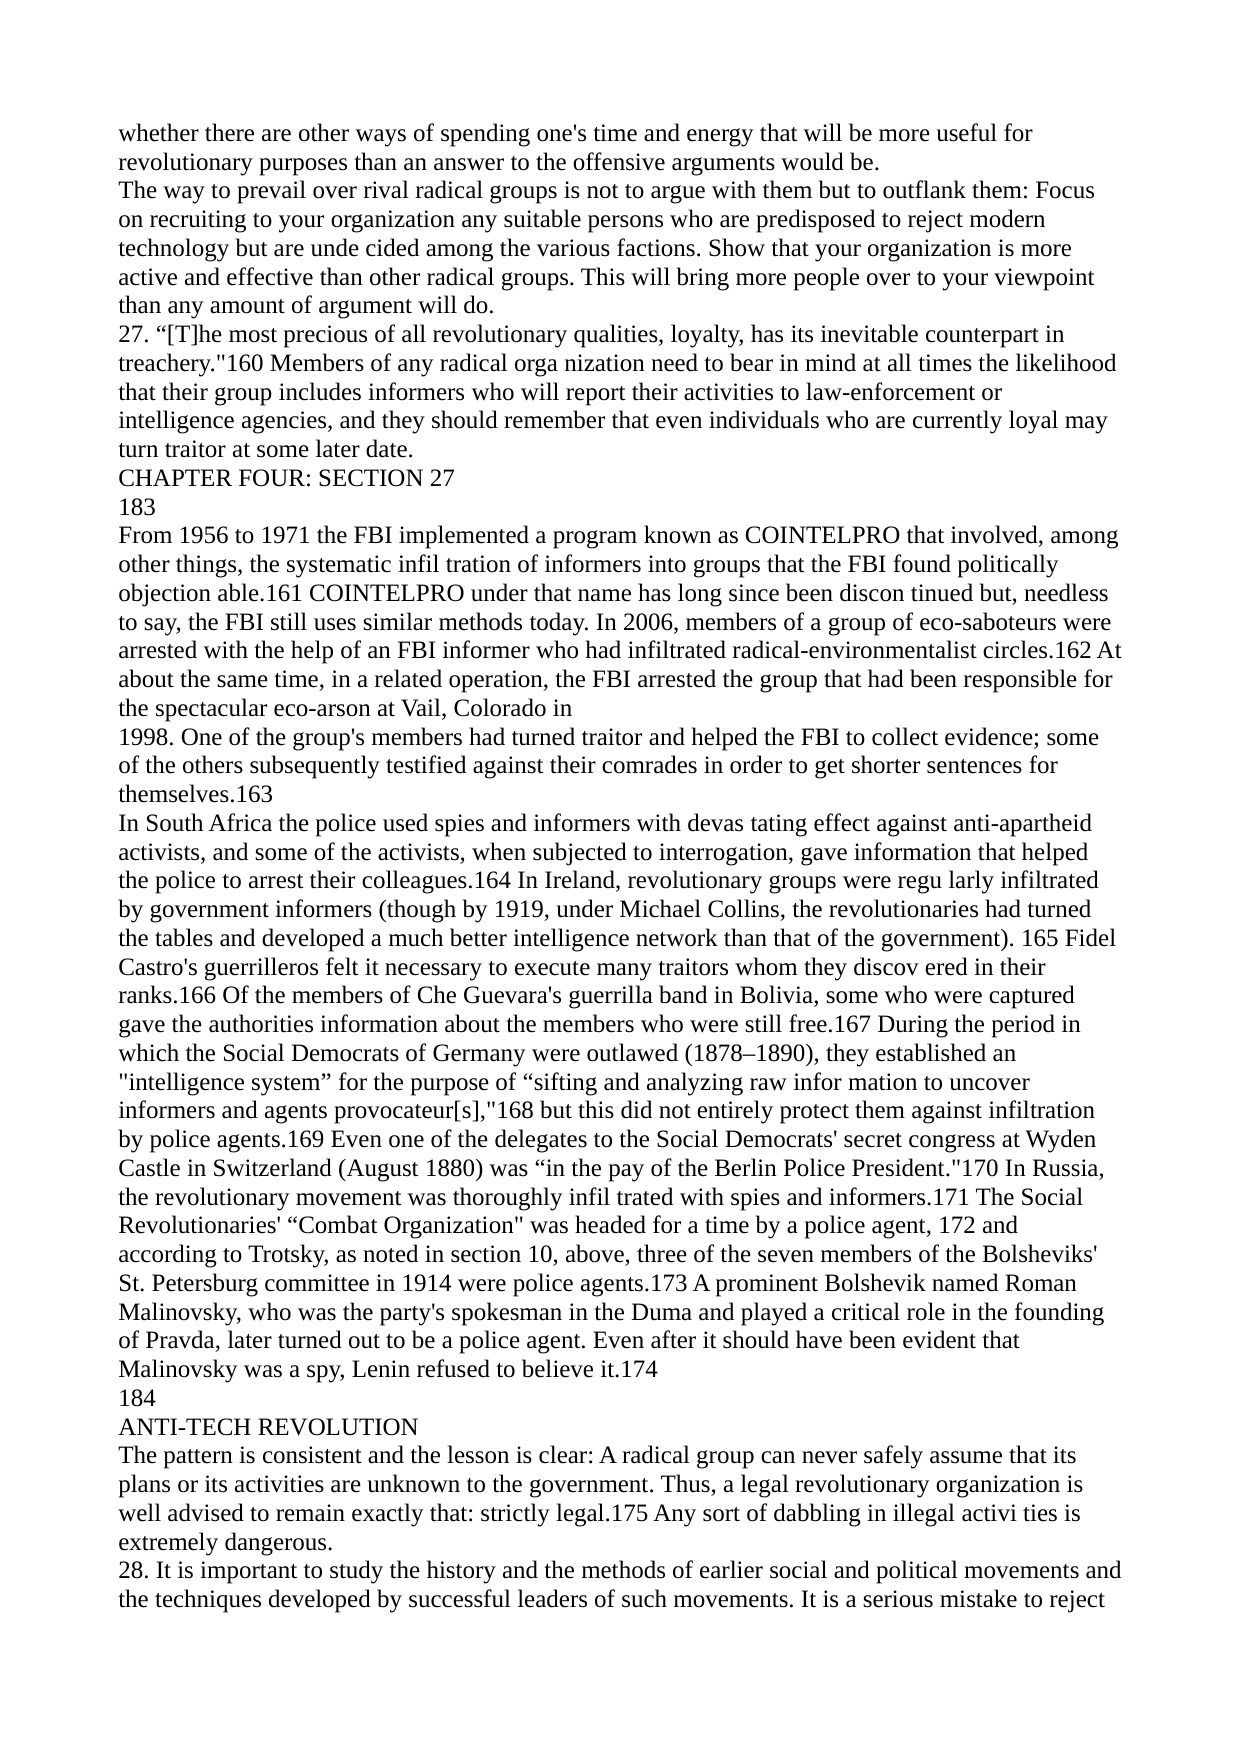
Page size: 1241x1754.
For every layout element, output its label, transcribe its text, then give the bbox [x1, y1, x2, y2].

text From 1956 to 1971 the FBI implemented a program known as COINTELPRO that involved, among other things, the systematic infil tration of informers into groups that the FBI found politically objection able.161 COINTELPRO under that name has long since been discon tinued but, needless to say, the FBI still uses similar methods today. In 2006, members of a group of eco-saboteurs were arrested with the help of an FBI informer who had infiltrated radical-environmentalist circles.162 At about the same time, in a related operation, the FBI arrested the group that had been responsible for the spectacular eco-arson at Vail, Colorado in [118, 521, 1122, 722]
text 28. It is important to study the history and the methods of earlier social and political movements and the techniques developed by successful leaders of such movements. It is a serious mistake to reject [118, 1556, 1122, 1613]
text The pattern is consistent and the lesson is clear: A radical group can never safely assume that its plans or its activities are unknown to the government. Thus, a legal revolutionary organization is well advised to remain exactly that: strictly legal.175 Any sort of dabbling in illegal activi ties is extremely dangerous. [118, 1441, 1122, 1556]
text In South Africa the police used spies and informers with devas tating effect against anti-apartheid activists, and some of the activists, when subjected to interrogation, gave information that helped the police to arrest their colleagues.164 In Ireland, revolutionary groups were regu larly infiltrated by government informers (though by 1919, under Michael Collins, the revolutionaries had turned the tables and developed a much better intelligence network than that of the government). 165 Fidel Castro's guerrilleros felt it necessary to execute many traitors whom they discov ered in their ranks.166 Of the members of Che Guevara's guerrilla band in Bolivia, some who were captured gave the authorities information about the members who were still free.167 During the period in which the Social Democrats of Germany were outlawed (1878–1890), they established an "intelligence system” for the purpose of “sifting and analyzing raw infor mation to uncover informers and agents provocateur[s],"168 but this did not entirely protect them against infiltration by police agents.169 Even one of the delegates to the Social Democrats' secret congress at Wyden Castle in Switzerland (August 1880) was “in the pay of the Berlin Police President."170 In Russia, the revolutionary movement was thoroughly infil trated with spies and informers.171 The Social Revolutionaries' “Combat Organization" was headed for a time by a police agent, 172 and according to Trotsky, as noted in section 10, above, three of the seven members of the Bolsheviks' St. Petersburg committee in 1914 were police agents.173 A prominent Bolshevik named Roman Malinovsky, who was the party's spokesman in the Duma and played a critical role in the founding of Pravda, later turned out to be a police agent. Even after it should have been evident that Malinovsky was a spy, Lenin refused to believe it.174 [118, 808, 1122, 1383]
text The way to prevail over rival radical groups is not to argue with them but to outflank them: Focus on recruiting to your organization any suitable persons who are predisposed to reject modern technology but are unde cided among the various factions. Show that your organization is more active and effective than other radical groups. This will bring more people over to your viewpoint than any amount of argument will do. [118, 176, 1122, 319]
text 1998. One of the group's members had turned traitor and helped the FBI to collect evidence; some of the others subsequently testified against their comrades in order to get shorter sentences for themselves.163 [118, 722, 1122, 808]
text CHAPTER FOUR: SECTION 27 [118, 463, 1122, 492]
text 184 [118, 1383, 1122, 1412]
text ANTI-TECH REVOLUTION [118, 1412, 1122, 1441]
text 27. “[T]he most precious of all revolutionary qualities, loyalty, has its inevitable counterpart in treachery."160 Members of any radical orga nization need to bear in mind at all times the likelihood that their group includes informers who will report their activities to law-enforcement or intelligence agencies, and they should remember that even individuals who are currently loyal may turn traitor at some later date. [118, 319, 1122, 463]
text 183 [118, 492, 1122, 521]
text whether there are other ways of spending one's time and energy that will be more useful for revolutionary purposes than an answer to the offensive arguments would be. [118, 118, 1122, 176]
